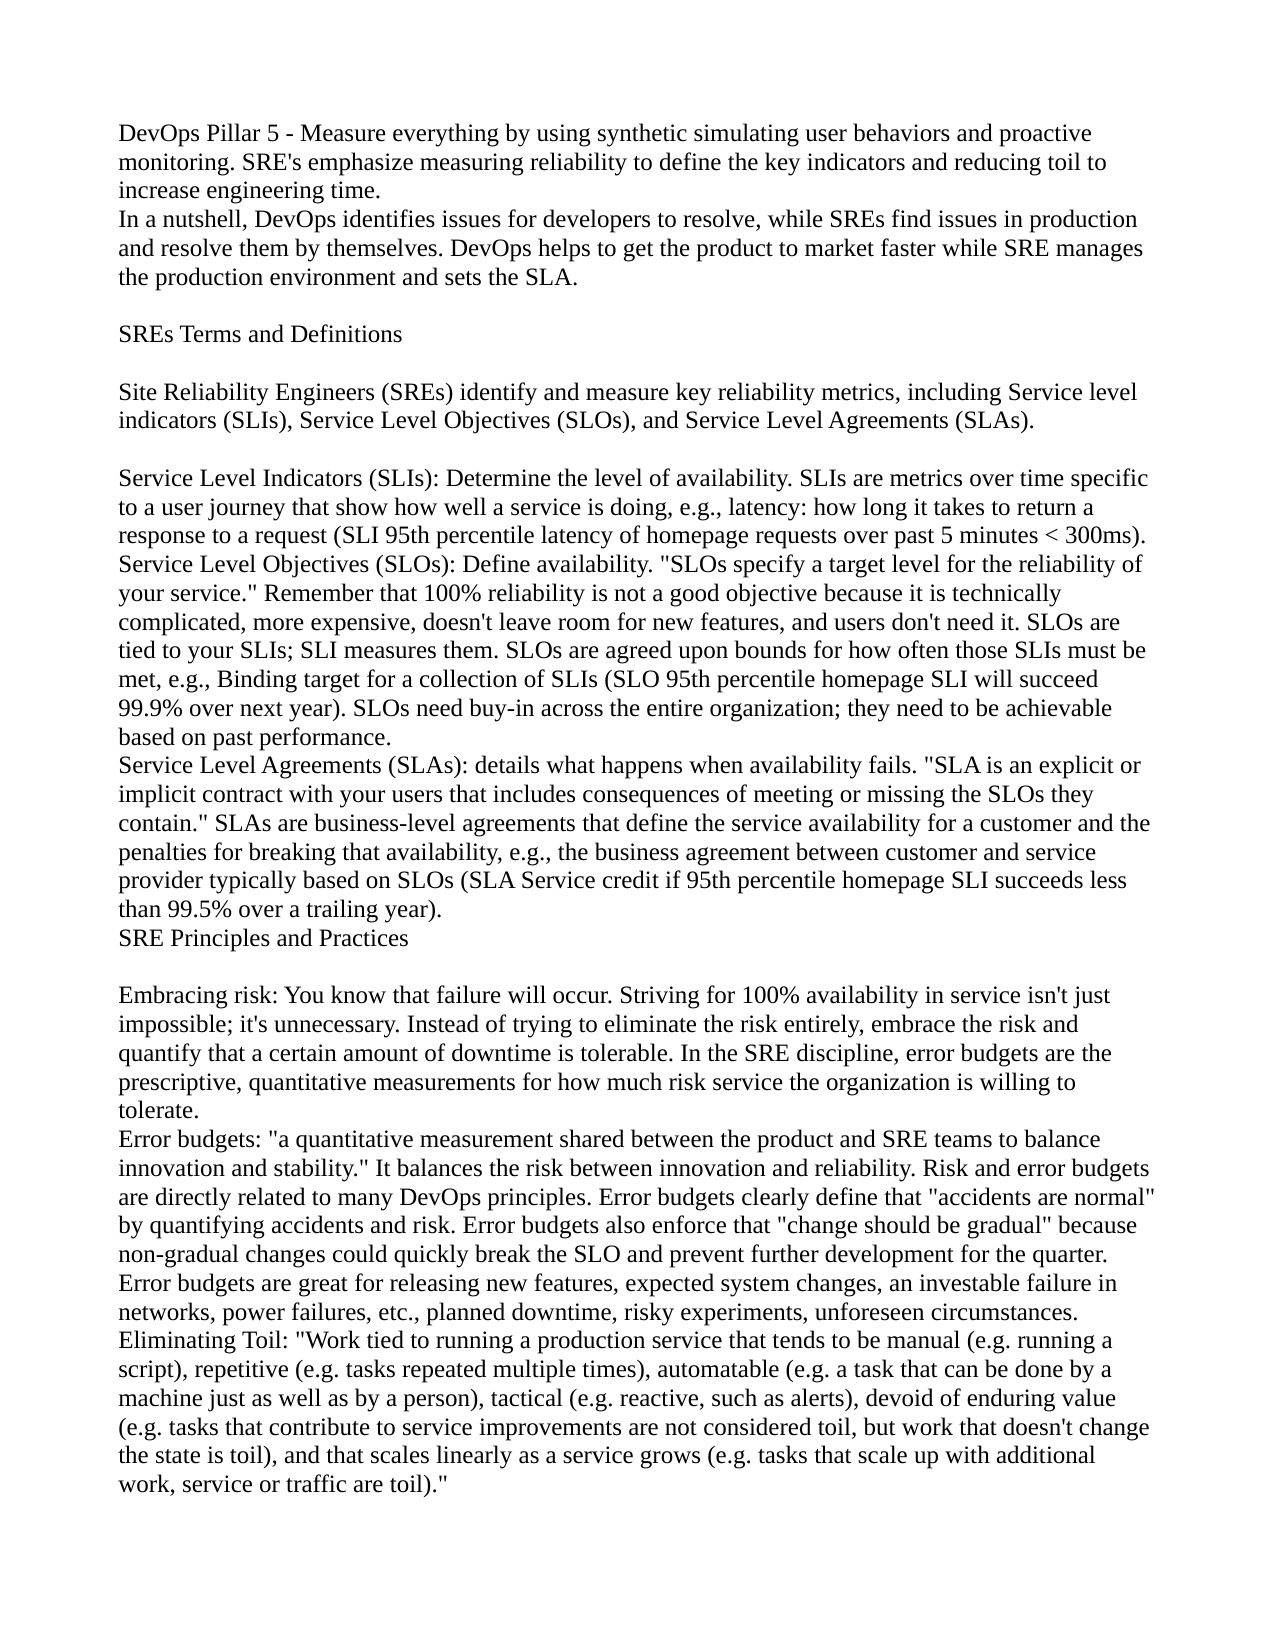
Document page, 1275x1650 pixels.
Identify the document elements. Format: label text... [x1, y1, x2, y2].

text Embracing risk: You know that failure will occur. Striving for 100% availability in service isn't just impossible; it's unnecessary. Instead of trying to eliminate the risk entirely, embrace the risk and quantify that a certain amount of downtime is tolerable. In the SRE discipline, error budgets are the prescriptive, quantitative measurements for how much risk service the organization is willing to tolerate. [118, 981, 1157, 1124]
text Eliminating Toil: "Work tied to running a production service that tends to be manual (e.g. running a script), repetitive (e.g. tasks repeated multiple times), automatable (e.g. a task that can be done by a machine just as well as by a person), tactical (e.g. reactive, such as alerts), devoid of enduring value (e.g. tasks that contribute to service improvements are not considered toil, but work that doesn't change the state is toil), and that scales linearly as a service grows (e.g. tasks that scale up with additional work, service or traffic are toil)." [118, 1326, 1157, 1498]
text Error budgets: "a quantitative measurement shared between the product and SRE teams to balance innovation and stability." It balances the risk between innovation and reliability. Risk and error budgets are directly related to many DevOps principles. Error budgets clearly define that "accidents are normal" by quantifying accidents and risk. Error budgets also enforce that "change should be gradual" because non-gradual changes could quickly break the SLO and prevent further development for the quarter. Error budgets are great for releasing new features, expected system changes, an investable failure in networks, power failures, etc., planned downtime, risky experiments, unforeseen circumstances. [118, 1124, 1157, 1326]
text Service Level Agreements (SLAs): details what happens when availability fails. "SLA is an explicit or implicit contract with your users that includes consequences of meeting or missing the SLOs they contain." SLAs are business-level agreements that define the service availability for a customer and the penalties for breaking that availability, e.g., the business agreement between customer and service provider typically based on SLOs (SLA Service credit if 95th percentile homepage SLI succeeds less than 99.5% over a trailing year). [118, 751, 1157, 923]
text Service Level Indicators (SLIs): Determine the level of availability. SLIs are metrics over time specific to a user journey that show how well a service is doing, e.g., latency: how long it takes to return a response to a request (SLI 95th percentile latency of homepage requests over past 5 minutes < 300ms). [118, 463, 1157, 549]
text Site Reliability Engineers (SREs) identify and measure key reliability metrics, including Service level indicators (SLIs), Service Level Objectives (SLOs), and Service Level Agreements (SLAs). [118, 377, 1157, 434]
text In a nutshell, DevOps identifies issues for developers to resolve, while SREs find issues in production and resolve them by themselves. DevOps helps to get the product to market faster while SRE manages the production environment and sets the SLA. [118, 204, 1157, 291]
text DevOps Pillar 5 - Measure everything by using synthetic simulating user behaviors and proactive monitoring. SRE's emphasize measuring reliability to define the key indicators and reducing toil to increase engineering time. [118, 118, 1157, 204]
text SRE Principles and Practices [118, 923, 1157, 952]
text Service Level Objectives (SLOs): Define availability. "SLOs specify a target level for the reliability of your service." Remember that 100% reliability is not a good objective because it is technically complicated, more expensive, doesn't leave room for new features, and users don't need it. SLOs are tied to your SLIs; SLI measures them. SLOs are agreed upon bounds for how often those SLIs must be met, e.g., Binding target for a collection of SLIs (SLO 95th percentile homepage SLI will succeed 99.9% over next year). SLOs need buy-in across the entire organization; they need to be achievable based on past performance. [118, 549, 1157, 751]
text SREs Terms and Definitions [118, 319, 1157, 348]
